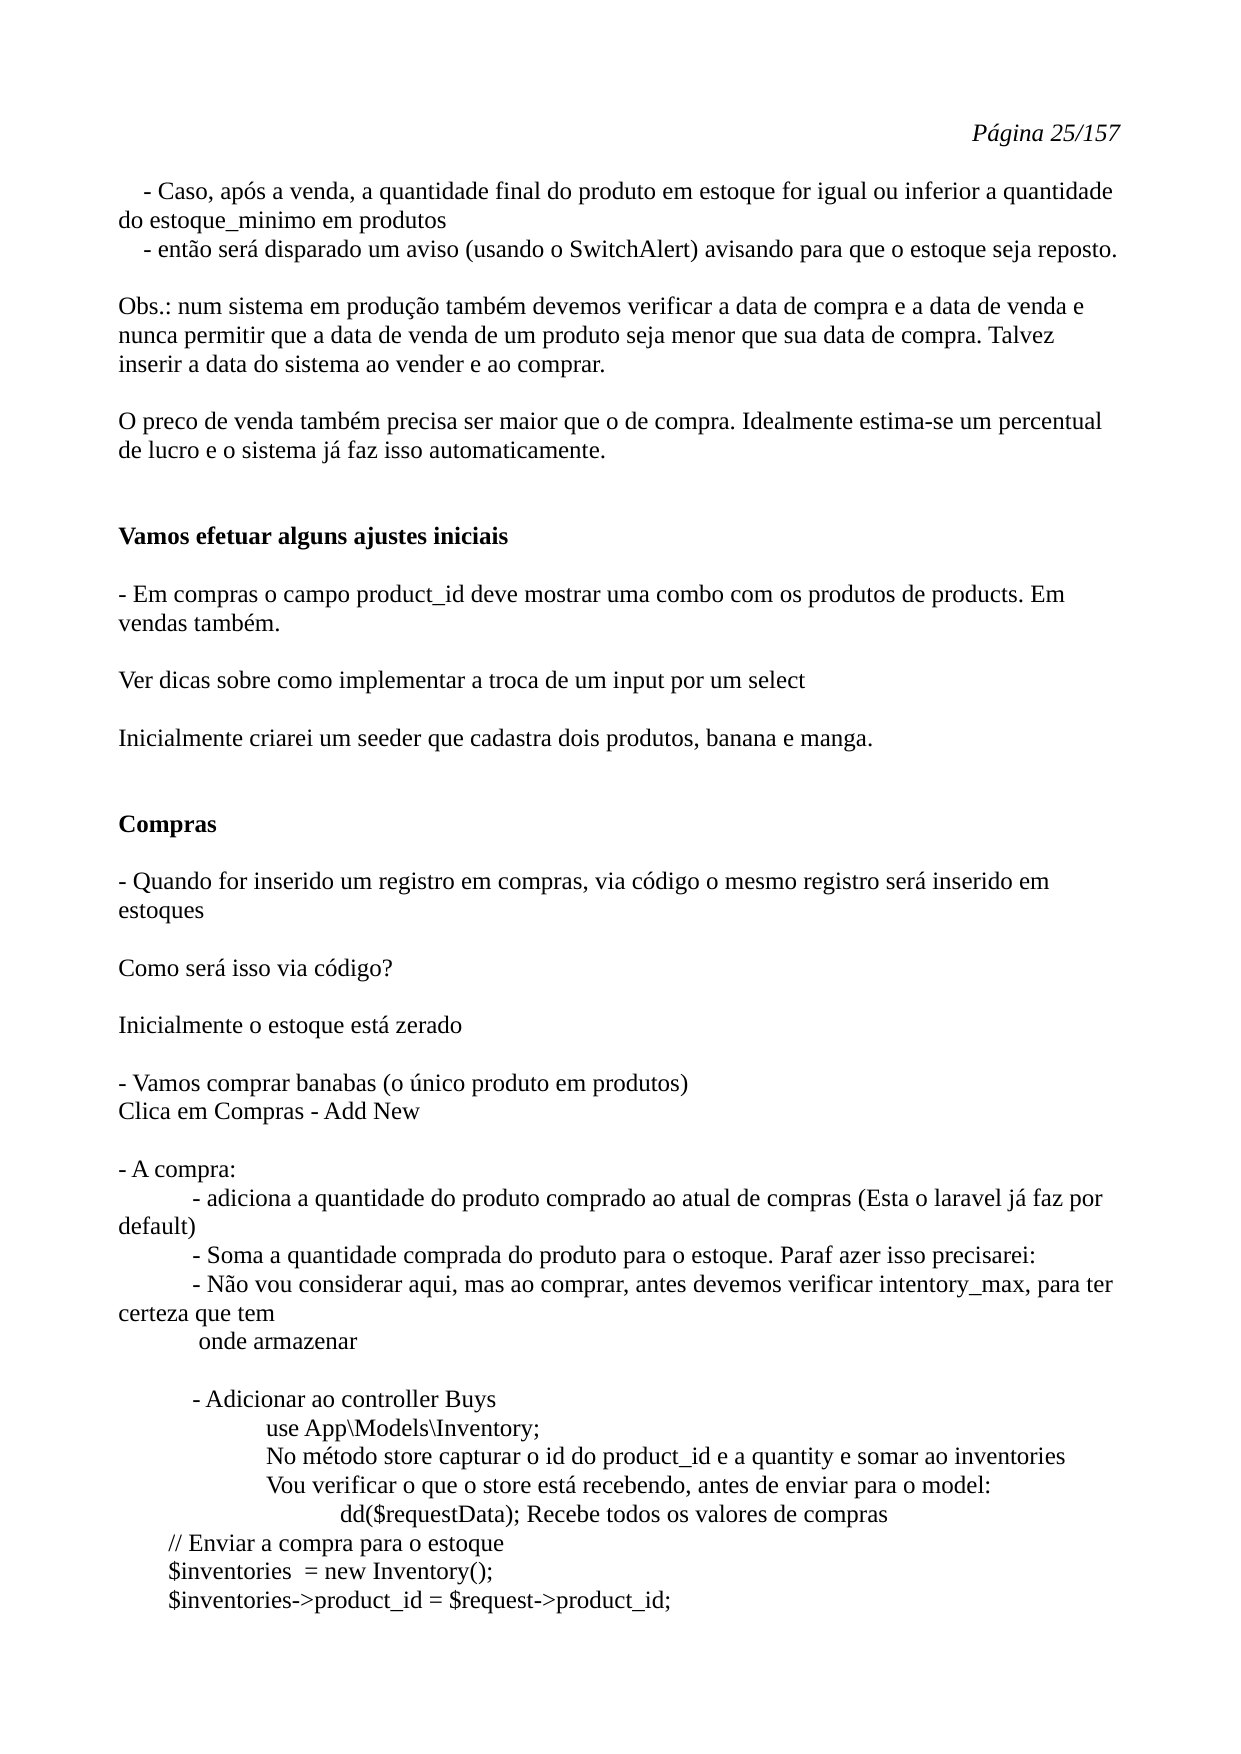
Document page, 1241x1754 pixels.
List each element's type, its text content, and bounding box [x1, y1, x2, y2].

text - Em compras o campo product_id deve mostrar uma combo com os produtos de products. Em vendas também. [118, 579, 1122, 636]
text O preco de venda também precisa ser maior que o de compra. Idealmente estima-se um percentual de lucro e o sistema já faz isso automaticamente. [118, 406, 1122, 464]
text No método store capturar o id do product_id e a quantity e somar ao inventories [118, 1441, 1122, 1470]
text Como será isso via código? [118, 953, 1122, 981]
text Inicialmente o estoque está zerado [118, 1010, 1122, 1039]
text - Soma a quantidade comprada do produto para o estoque. Paraf azer isso precisarei: [118, 1240, 1122, 1269]
text Compras [118, 809, 1122, 838]
text $inventories = new Inventory(); [118, 1556, 1122, 1585]
text - A compra: [118, 1154, 1122, 1183]
text onde armazenar [118, 1326, 1122, 1355]
text - Não vou considerar aqui, mas ao comprar, antes devemos verificar intentory_max, para ter certeza que tem [118, 1269, 1122, 1326]
text $inventories->product_id = $request->product_id; [118, 1585, 1122, 1614]
text Obs.: num sistema em produção também devemos verificar a data de compra e a data de venda e nunca permitir que a data de venda de um produto seja menor que sua data de compra. Talvez inserir a data do sistema ao vender e ao comprar. [118, 291, 1122, 378]
text - então será disparado um aviso (usando o SwitchAlert) avisando para que o estoque seja reposto. [118, 234, 1122, 263]
text - Vamos comprar banabas (o único produto em produtos) [118, 1068, 1122, 1096]
text Clica em Compras - Add New [118, 1096, 1122, 1125]
text - Quando for inserido um registro em compras, via código o mesmo registro será inserido em estoques [118, 866, 1122, 924]
text - adiciona a quantidade do produto comprado ao atual de compras (Esta o laravel já faz por default) [118, 1183, 1122, 1240]
text use App\Models\Inventory; [118, 1413, 1122, 1441]
text - Adicionar ao controller Buys [118, 1384, 1122, 1413]
text dd($requestData); Recebe todos os valores de compras [118, 1499, 1122, 1528]
text Vamos efetuar alguns ajustes iniciais [118, 521, 1122, 550]
text Vou verificar o que o store está recebendo, antes de enviar para o model: [118, 1470, 1122, 1499]
text Ver dicas sobre como implementar a troca de um input por um select [118, 665, 1122, 694]
text - Caso, após a venda, a quantidade final do produto em estoque for igual ou inferior a quantidade do estoque_minimo em produtos [118, 176, 1122, 234]
text // Enviar a compra para o estoque [118, 1528, 1122, 1556]
text Inicialmente criarei um seeder que cadastra dois produtos, banana e manga. [118, 723, 1122, 751]
